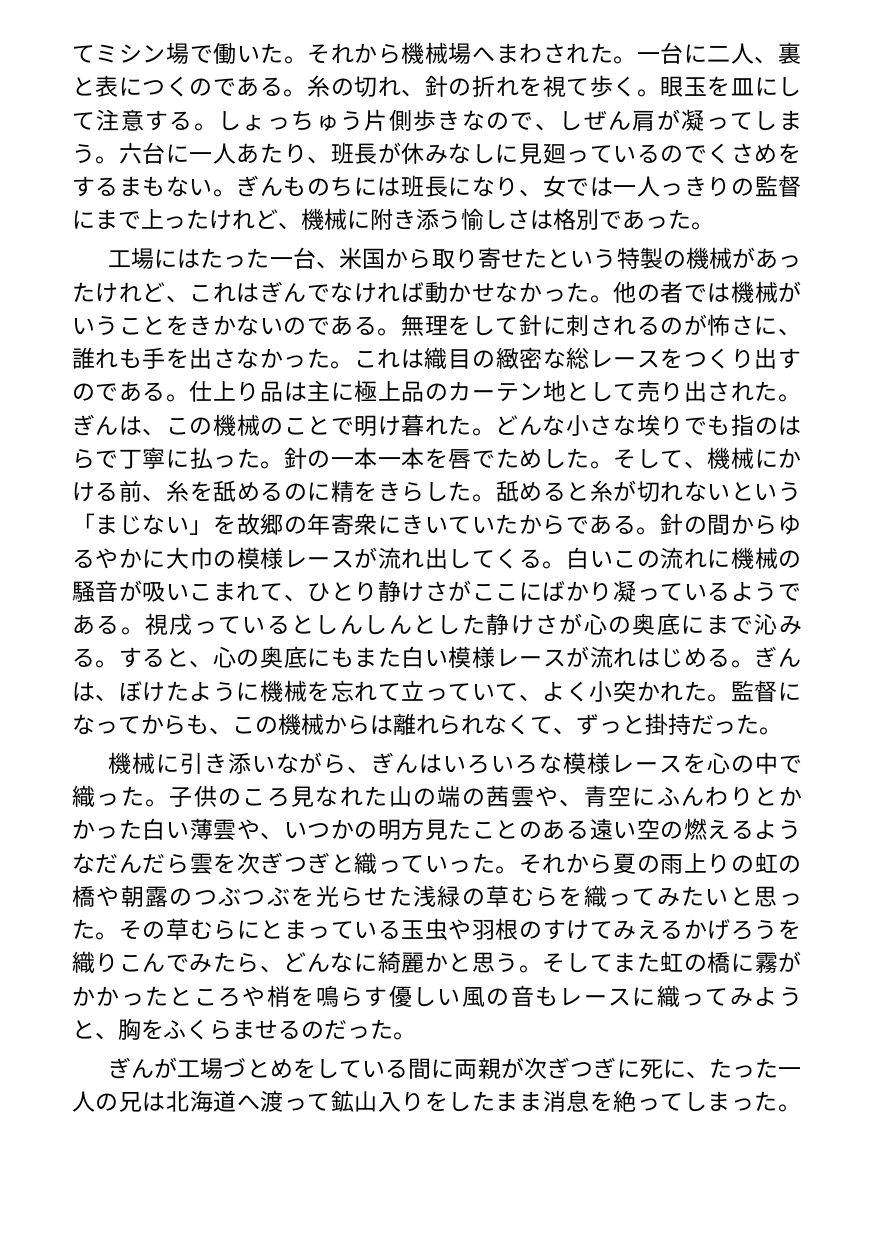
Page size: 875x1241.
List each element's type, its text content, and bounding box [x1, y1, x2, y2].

text 機械に引き添いながら、ぎんはいろいろな模様レースを心の中で織った。子供のころ見なれた山の端の茜雲や、青空にふんわりとかかった白い薄雲や、いつかの明方見たことのある遠い空の燃えるようなだんだら雲を次ぎつぎと織っていった。それから夏の雨上りの虹の橋や朝露のつぶつぶを光らせた浅緑の草むらを織ってみたいと思った。その草むらにとまっている玉虫や羽根のすけてみえるかげろうを織りこんでみたら、どんなに綺麗かと思う。そしてまた虹の橋に霧がかかったところや梢を鳴らす優しい風の音もレースに織ってみようと、胸をふくらませるのだった。 [72, 746, 802, 1045]
text てミシン場で働いた。それから機械場へまわされた。一台に二人、裏と表につくのである。糸の切れ、針の折れを視て歩く。眼玉を皿にして注意する。しょっちゅう片側歩きなので、しぜん肩が凝ってしまう。六台に一人あたり、班長が休みなしに見廻っているのでくさめをするまもない。ぎんものちには班長になり、女では一人っきりの監督にまで上ったけれど、機械に附き添う愉しさは格別であった。 [72, 36, 802, 235]
text 工場にはたった一台、米国から取り寄せたという特製の機械があったけれど、これはぎんでなければ動かせなかった。他の者では機械がいうことをきかないのである。無理をして針に刺されるのが怖さに、誰れも手を出さなかった。これは織目の緻密な総レースをつくり出すのである。仕上り品は主に極上品のカーテン地として売り出された。ぎんは、この機械のことで明け暮れた。どんな小さな埃りでも指のはらで丁寧に払った。針の一本一本を唇でためした。そして、機械にかける前、糸を舐めるのに精をきらした。舐めると糸が切れないという「まじない」を故郷の年寄衆にきいていたからである。針の間からゆるやかに大巾の模様レースが流れ出してくる。白いこの流れに機械の騒音が吸いこまれて、ひとり静けさがここにばかり凝っているようである。視戌っているとしんしんとした静けさが心の奥底にまで沁みる。すると、心の奥底にもまた白い模様レースが流れはじめる。ぎんは、ぼけたように機械を忘れて立っていて、よく小突かれた。監督になってからも、この機械からは離れられなくて、ずっと掛持だった。 [72, 241, 802, 740]
text ぎんが工場づとめをしている間に両親が次ぎつぎに死に、たった一人の兄は北海道へ渡って鉱山入りをしたまま消息を絶ってしまった。 [72, 1051, 802, 1117]
